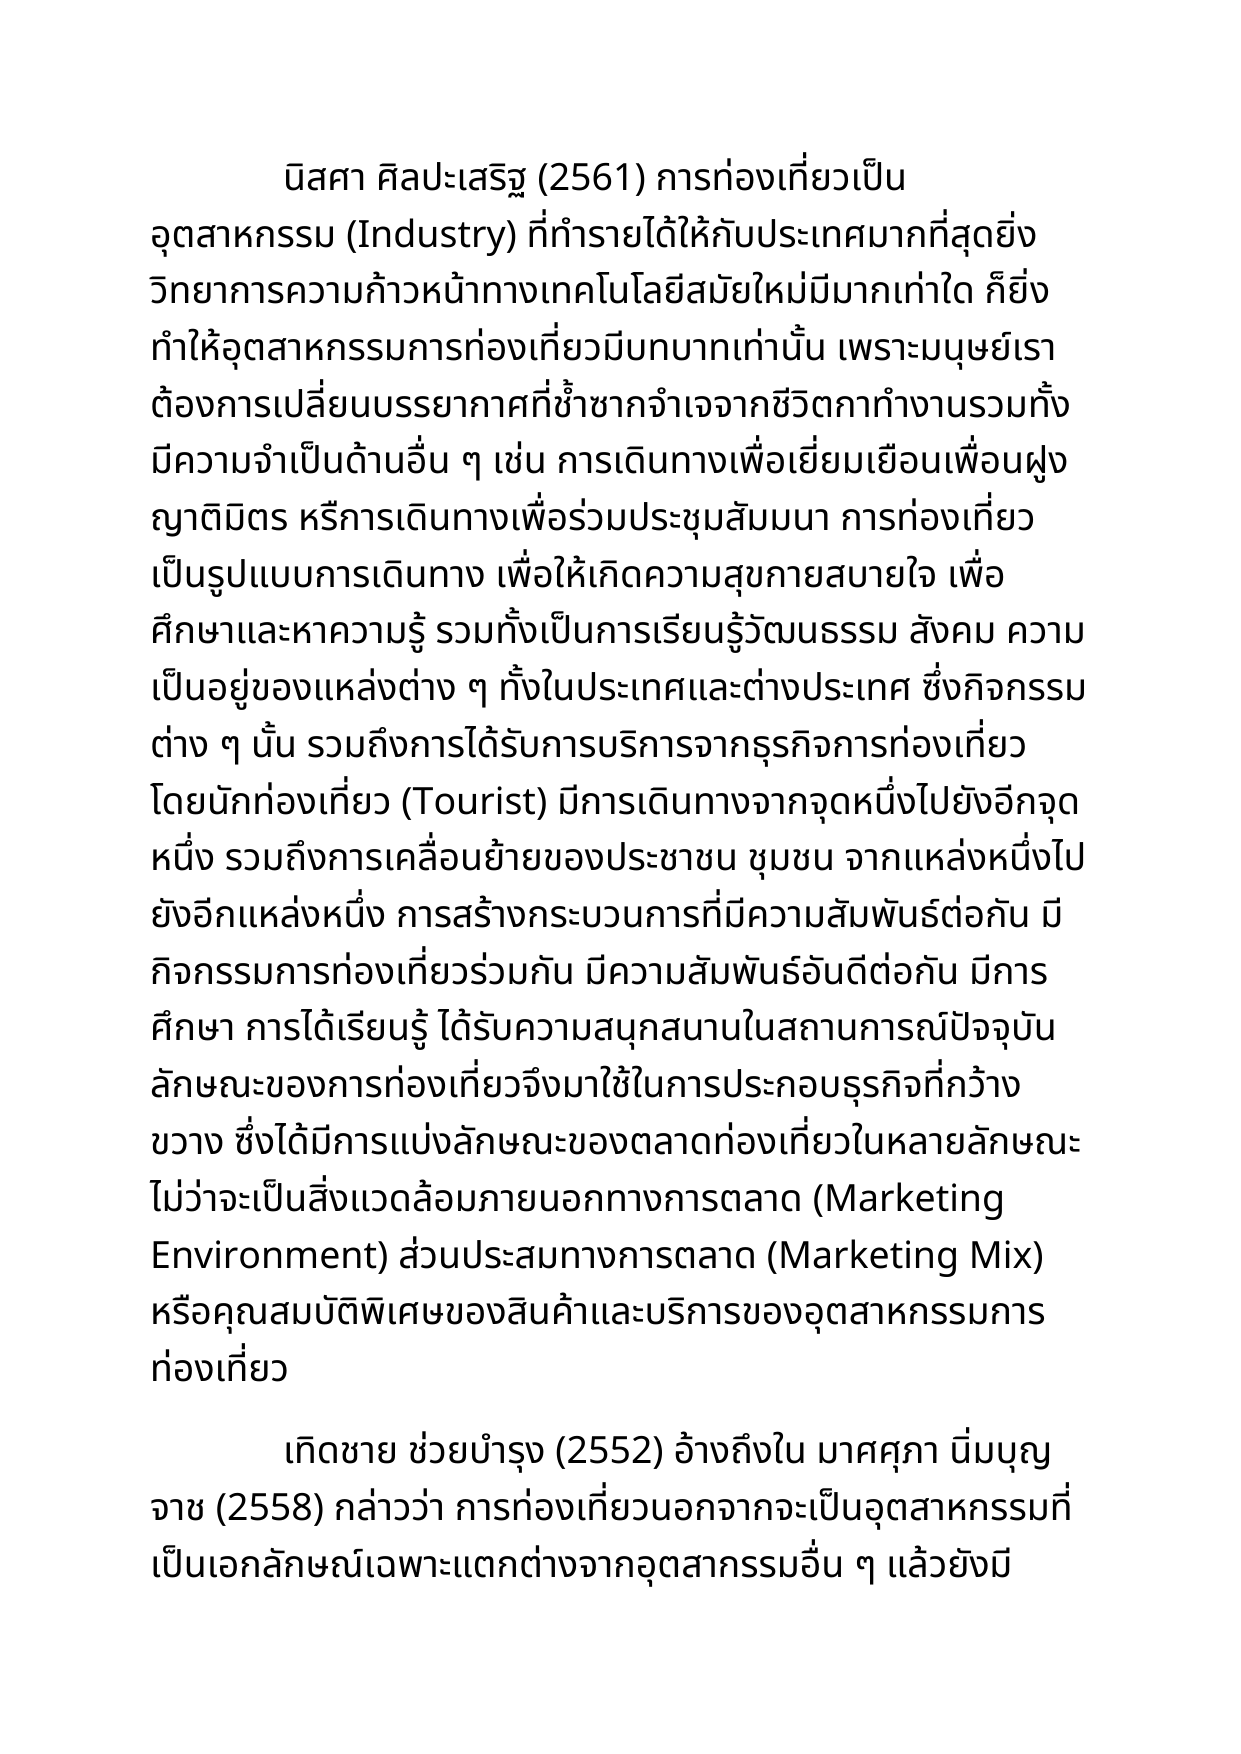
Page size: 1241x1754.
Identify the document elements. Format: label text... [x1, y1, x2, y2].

text เทิดชาย ช่วยบำรุง (2552) อ้างถึงใน มาศศุภา นิ่มบุญจาช (2558) กล่าวว่า การท่องเที่ยวนอกจากจะเป็นอุตสาหกรรมที่เป็นเอกลักษณ์เฉพาะแตกต่างจากอุตสากรรมอื่น ๆ แล้วยังมี [150, 1423, 1090, 1594]
text นิสศา ศิลปะเสริฐ (2561) การท่องเที่ยวเป็นอุตสาหกรรม (Industry) ที่ทำรายได้ให้กับประเทศมากที่สุดยิ่งวิทยาการความก้าวหน้าทางเทคโนโลยีสมัยใหม่มีมากเท่าใด ก็ยิ่งทำให้อุตสาหกรรมการท่องเที่ยวมีบทบาทเท่านั้น เพราะมนุษย์เราต้องการเปลี่ยนบรรยากาศที่ช้ำซากจำเจจากชีวิตกาทำงานรวมทั้งมีความจำเป็นด้านอื่น ๆ เช่น การเดินทางเพื่อเยี่ยมเยือนเพื่อนฝูง ญาติมิตร หรืการเดินทางเพื่อร่วมประชุมสัมมนา การท่องเที่ยวเป็นรูปแบบการเดินทาง เพื่อให้เกิดความสุขกายสบายใจ เพื่อศึกษาและหาความรู้ รวมทั้งเป็นการเรียนรู้วัฒนธรรม สังคม ความเป็นอยู่ของแหล่งต่าง ๆ ทั้งในประเทศและต่างประเทศ ซึ่งกิจกรรมต่าง ๆ นั้น รวมถึงการได้รับการบริการจากธุรกิจการท่องเที่ยว โดยนักท่องเที่ยว (Tourist) มีการเดินทางจากจุดหนึ่งไปยังอีกจุดหนึ่ง รวมถึงการเคลื่อนย้ายของประชาชน ชุมชน จากแหล่งหนึ่งไปยังอีกแหล่งหนึ่ง การสร้างกระบวนการที่มีความสัมพันธ์ต่อกัน มีกิจกรรมการท่องเที่ยวร่วมกัน มีความสัมพันธ์อันดีต่อกัน มีการศึกษา การได้เรียนรู้ ได้รับความสนุกสนานในสถานการณ์ปัจจุบันลักษณะของการท่องเที่ยวจึงมาใช้ในการประกอบธุรกิจที่กว้างขวาง ซึ่งได้มีการแบ่งลักษณะของตลาดท่องเที่ยวในหลายลักษณะ ไม่ว่าจะเป็นสิ่งแวดล้อมภายนอกทางการตลาด (Marketing Environment) ส่วนประสมทางการตลาด (Marketing Mix) หรือคุณสมบัติพิเศษของสินค้าและบริการของอุตสาหกรรมการท่องเที่ยว [150, 150, 1090, 1398]
